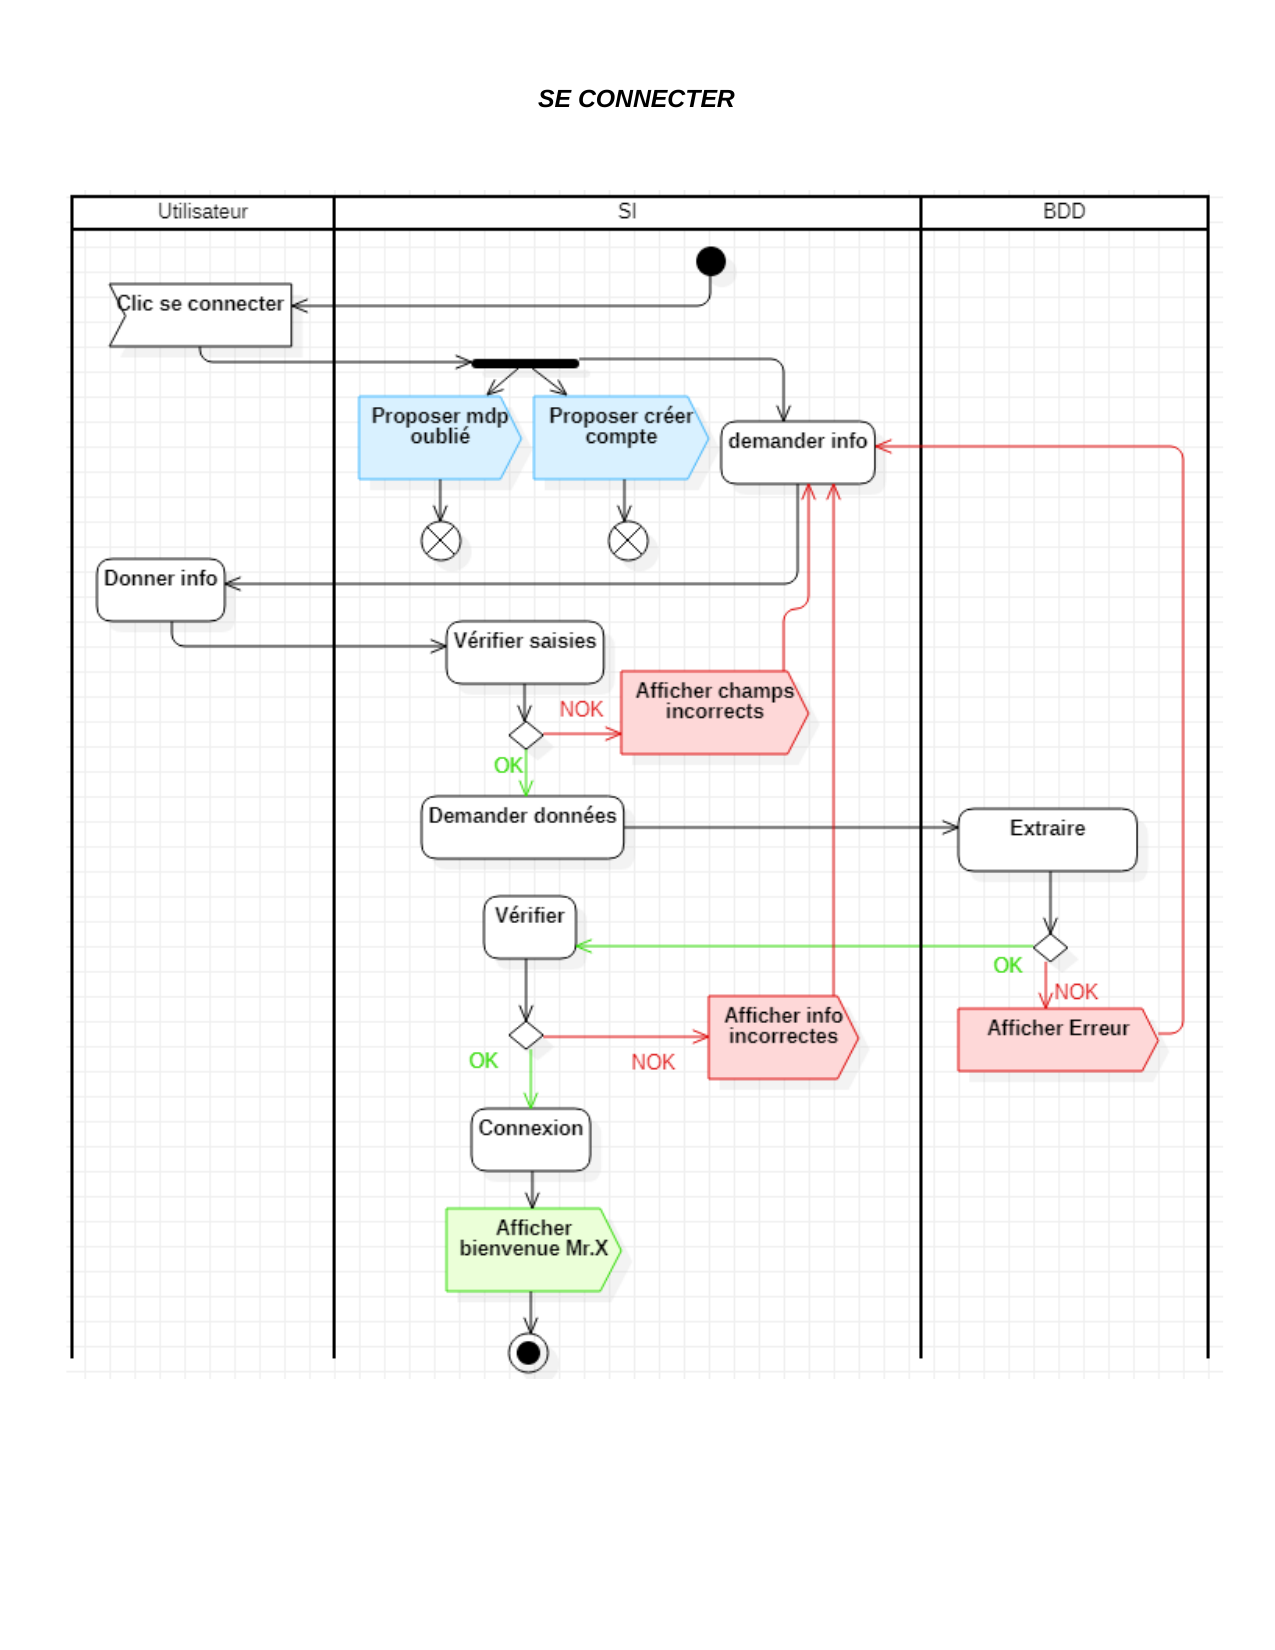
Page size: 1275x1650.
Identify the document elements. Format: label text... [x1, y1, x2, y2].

subtitle SE CONNECTER [59, 84, 1216, 113]
picture [66, 190, 1224, 1379]
